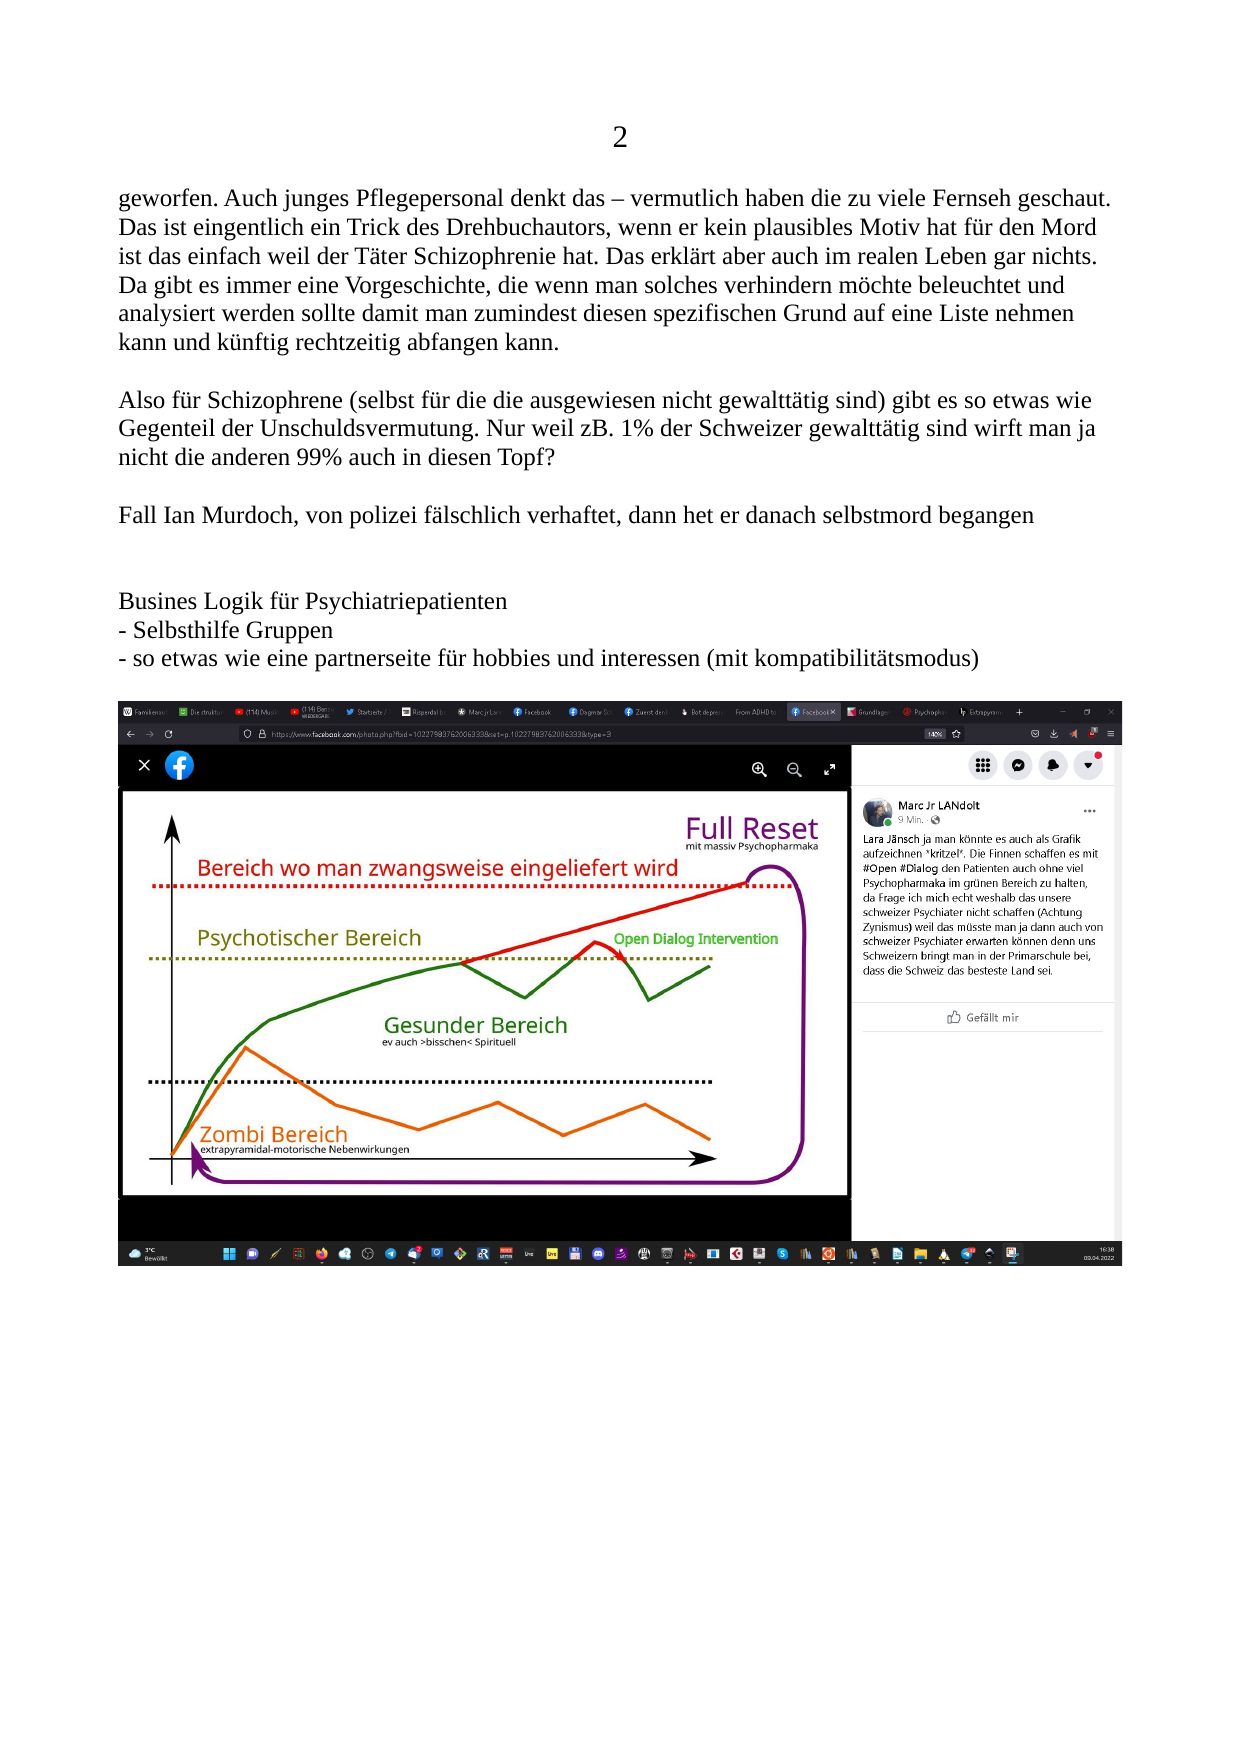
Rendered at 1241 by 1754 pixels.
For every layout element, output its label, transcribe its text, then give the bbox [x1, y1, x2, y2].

text Busines Logik für Psychiatriepatienten [118, 586, 1122, 615]
text - Selbsthilfe Gruppen [118, 615, 1122, 643]
text Fall Ian Murdoch, von polizei fälschlich verhaftet, dann het er danach selbstmord begangen [118, 500, 1122, 528]
text Also für Schizophrene (selbst für die die ausgewiesen nicht gewalttätig sind) gibt es so etwas wie Gegenteil der Unschuldsvermutung. Nur weil zB. 1% der Schweizer gewalttätig sind wirft man ja nicht die anderen 99% auch in diesen Topf? [118, 385, 1122, 471]
text geworfen. Auch junges Pflegepersonal denkt das – vermutlich haben die zu viele Fernseh geschaut. Das ist eingentlich ein Trick des Drehbuchautors, wenn er kein plausibles Motiv hat für den Mord ist das einfach weil der Täter Schizophrenie hat. Das erklärt aber auch im realen Leben gar nichts. Da gibt es immer eine Vorgeschichte, die wenn man solches verhindern möchte beleuchtet und analysiert werden sollte damit man zumindest diesen spezifischen Grund auf eine Liste nehmen kann und künftig rechtzeitig abfangen kann. [118, 183, 1122, 356]
picture [118, 701, 1123, 1266]
text - so etwas wie eine partnerseite für hobbies und interessen (mit kompatibilitätsmodus) [118, 643, 1122, 672]
